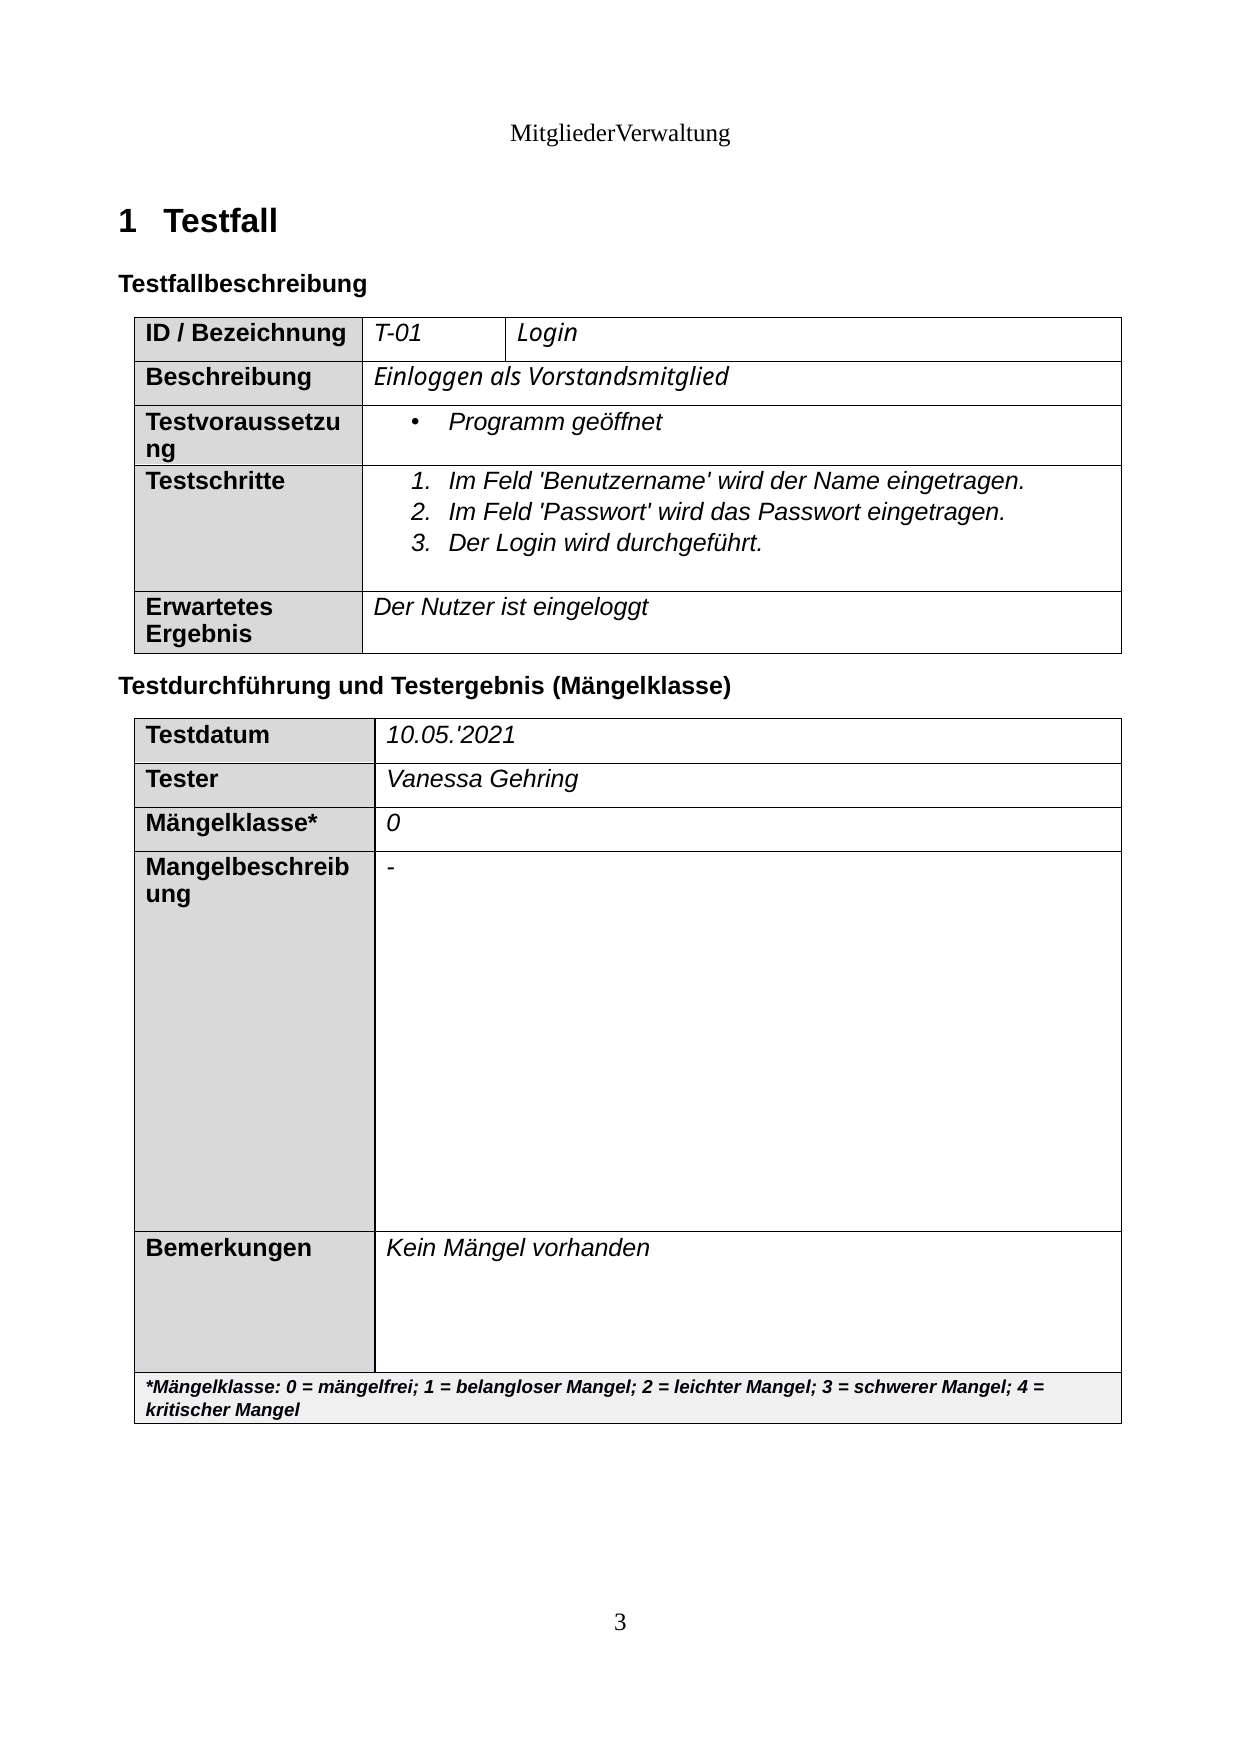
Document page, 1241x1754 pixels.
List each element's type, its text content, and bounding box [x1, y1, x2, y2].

table_cell Einloggen als Vorstandsmitglied [363, 362, 1121, 405]
table_header Login [506, 318, 1121, 361]
table_header ID / Bezeichnung [135, 318, 362, 361]
table_cell - [376, 852, 1121, 1231]
table_cell Mängelklasse* [135, 808, 374, 851]
table_cell Programm geöffnet [363, 406, 1121, 464]
text Testdurchführung und Testergebnis (Mängelklasse) [118, 671, 1122, 699]
text Testfallbeschreibung [118, 269, 1122, 298]
table_header 10.05.'2021 [376, 719, 1121, 762]
table_cell Erwartetes Ergebnis [135, 592, 362, 653]
table_cell Testschritte [135, 466, 362, 591]
table_cell Der Nutzer ist eingeloggt [363, 592, 1121, 653]
table_cell Beschreibung [135, 362, 362, 405]
table_cell Mangelbeschreibung [135, 852, 374, 1231]
table_cell Kein Mängel vorhanden [376, 1232, 1121, 1372]
table_cell *Mängelklasse: 0 = mängelfrei; 1 = belangloser Mangel; 2 = leichter Mangel; 3 = schwerer Mangel; 4 = kritischer Mangel [135, 1373, 1121, 1423]
table_cell Vanessa Gehring [376, 764, 1121, 807]
table_header Testdatum [135, 719, 374, 762]
table_cell Im Feld 'Benutzername' wird der Name eingetragen. Im Feld 'Passwort' wird das Passwort eingetragen. Der Login wird durchgeführt. [363, 466, 1121, 591]
table_cell Testvoraussetzung [135, 406, 362, 464]
table_cell 0 [376, 808, 1121, 851]
table_cell Tester [135, 764, 374, 807]
table_cell Bemerkungen [135, 1232, 374, 1372]
subtitle Testfall [118, 201, 1122, 240]
table_header T-01 [363, 318, 505, 361]
